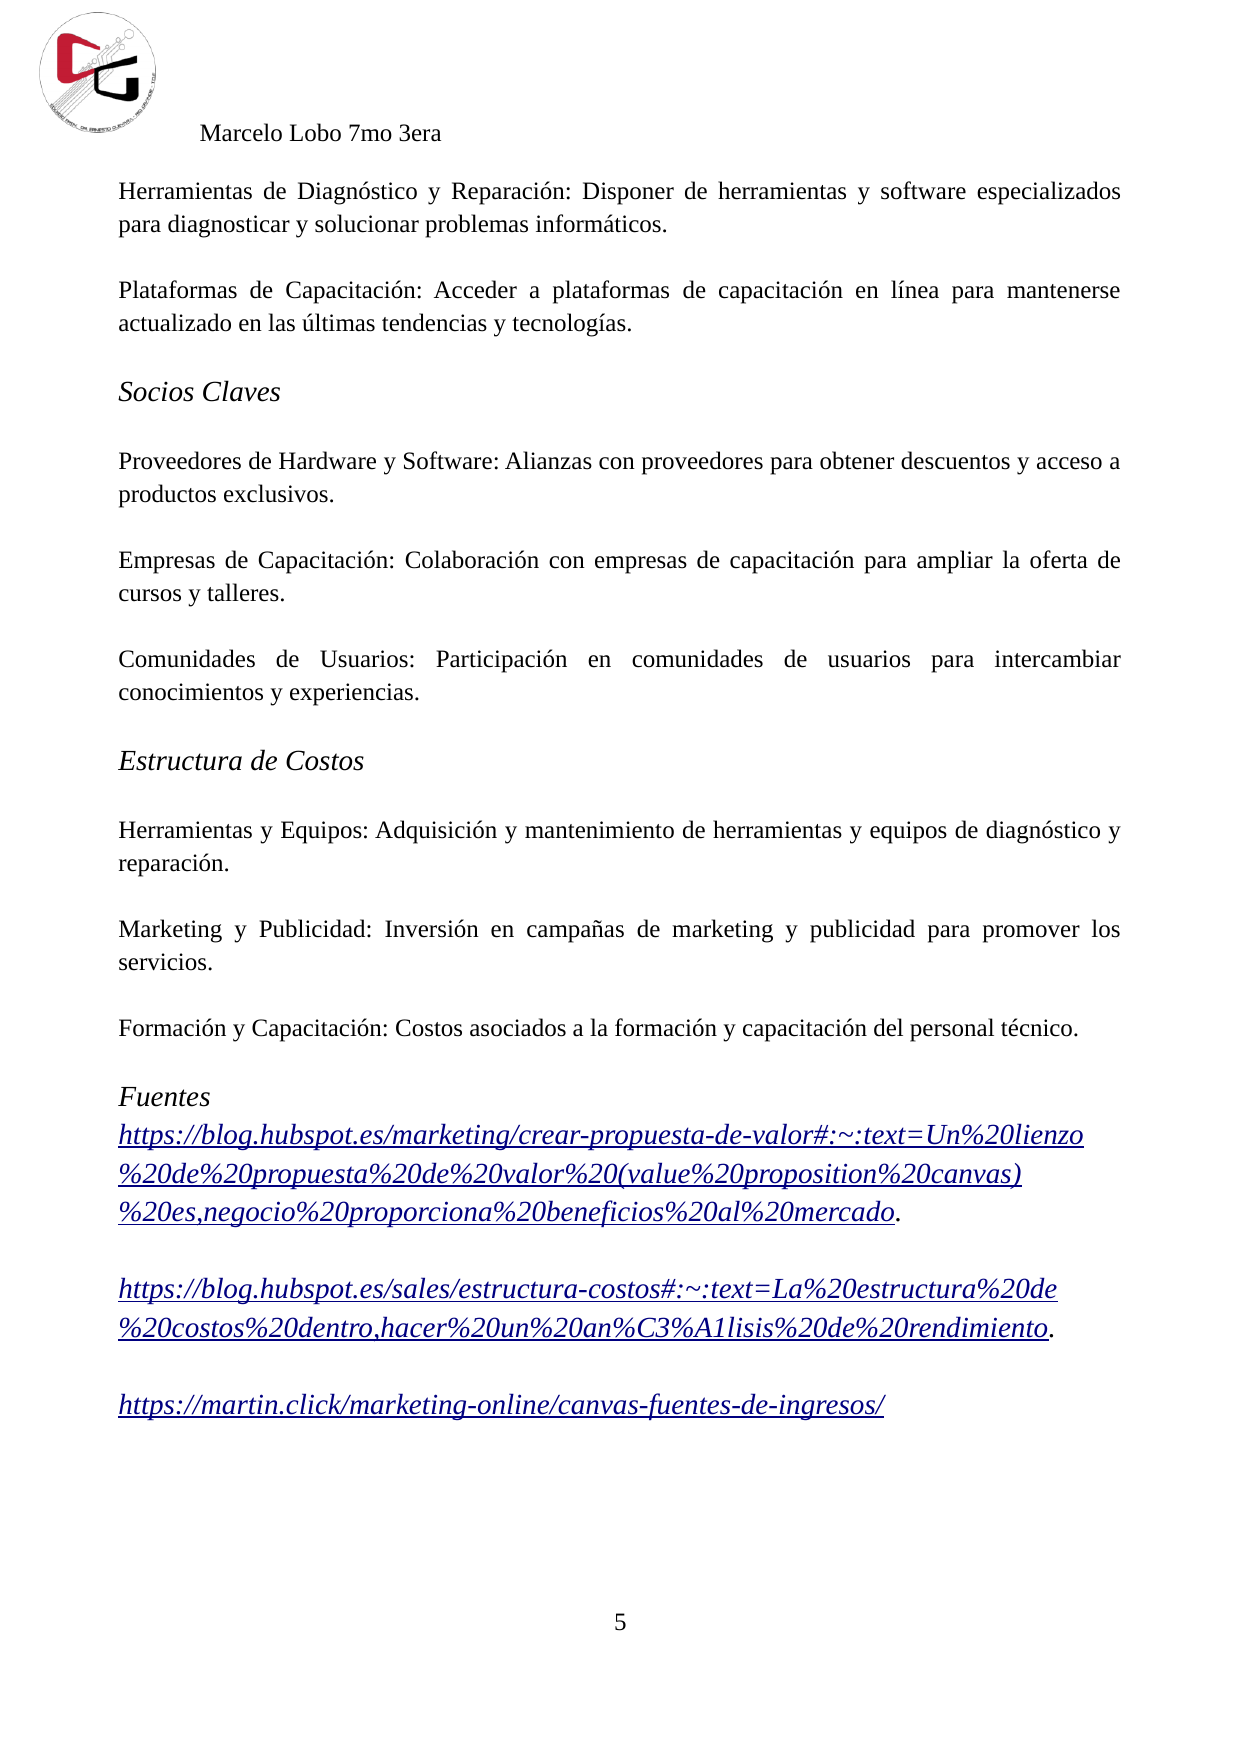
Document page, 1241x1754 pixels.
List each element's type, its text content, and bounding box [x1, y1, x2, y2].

text https://blog.hubspot.es/sales/estructura-costos#:~:text=La%20estructura%20de%20costos%20dentro,hacer%20un%20an%C3%A1lisis%20de%20rendimiento. [118, 1272, 1122, 1344]
text Marketing y Publicidad: Inversión en campañas de marketing y publicidad para promover los servicios. [118, 914, 1122, 976]
text Herramientas de Diagnóstico y Reparación: Disponer de herramientas y software especializados para diagnosticar y solucionar problemas informáticos. [118, 176, 1122, 238]
text Proveedores de Hardware y Software: Alianzas con proveedores para obtener descuentos y acceso a productos exclusivos. [118, 446, 1122, 508]
text https://martin.click/marketing-online/canvas-fuentes-de-ingresos/ [118, 1387, 1122, 1421]
text Fuentes [118, 1079, 1122, 1112]
text Herramientas y Equipos: Adquisición y mantenimiento de herramientas y equipos de diagnóstico y reparación. [118, 815, 1122, 877]
picture [0, 0, 197, 150]
text Estructura de Costos [118, 743, 1122, 777]
text Plataformas de Capacitación: Acceder a plataformas de capacitación en línea para mantenerse actualizado en las últimas tendencias y tecnologías. [118, 275, 1122, 337]
text https://blog.hubspot.es/marketing/crear-propuesta-de-valor#:~:text=Un%20lienzo%20de%20propuesta%20de%20valor%20(value%20proposition%20canvas)%20es,negocio%20proporciona%20beneficios%20al%20mercado. [118, 1117, 1122, 1228]
text Socios Claves [118, 374, 1122, 408]
text Empresas de Capacitación: Colaboración con empresas de capacitación para ampliar la oferta de cursos y talleres. [118, 545, 1122, 607]
text Formación y Capacitación: Costos asociados a la formación y capacitación del personal técnico. [118, 1013, 1122, 1042]
text Comunidades de Usuarios: Participación en comunidades de usuarios para intercambiar conocimientos y experiencias. [118, 644, 1122, 706]
